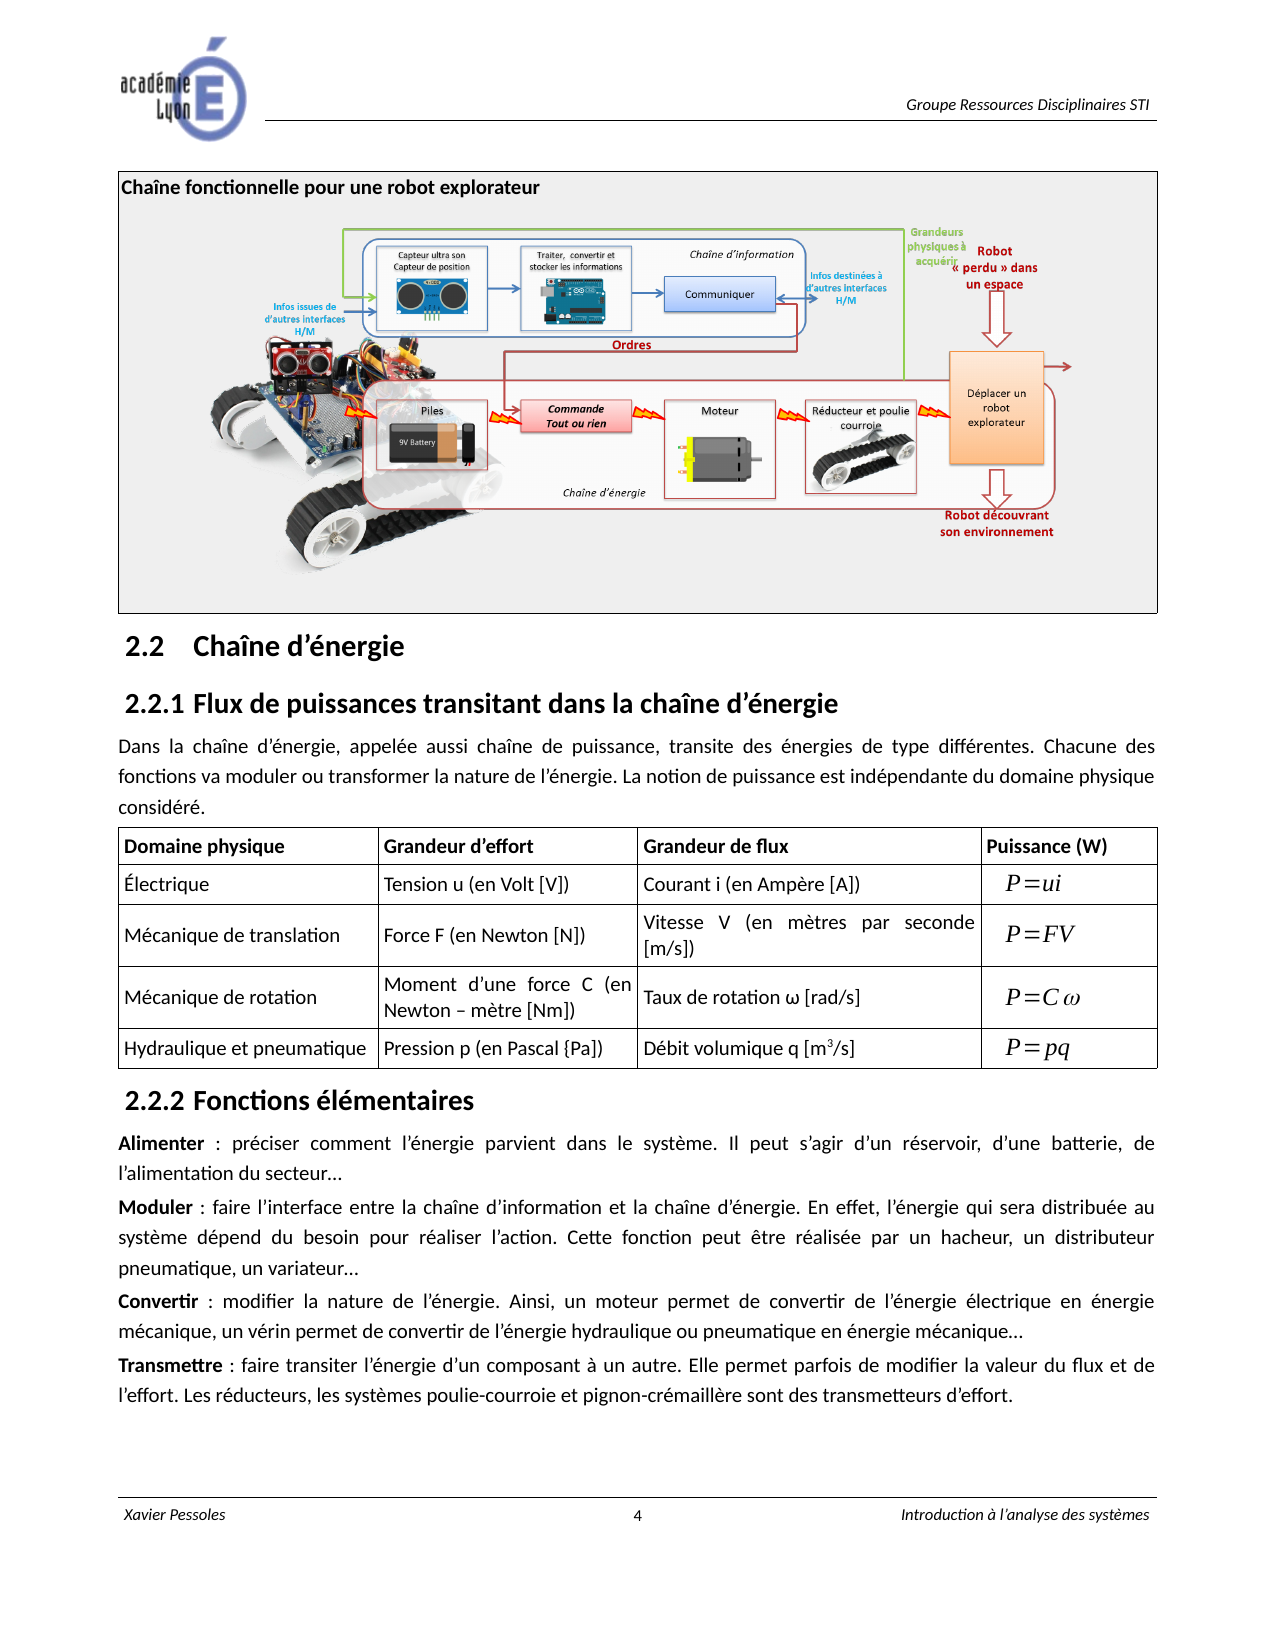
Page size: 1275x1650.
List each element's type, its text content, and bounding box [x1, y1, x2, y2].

table_cell Mécanique de translation [119, 905, 378, 966]
subtitle Fonctions élémentaires [118, 1082, 1157, 1118]
table_cell Taux de rotation ω [rad/s] [638, 967, 981, 1028]
table_header Domaine physique [119, 828, 378, 864]
table_header Grandeur d’effort [379, 828, 637, 864]
picture [194, 214, 1081, 580]
table_cell [982, 967, 1157, 1028]
table_cell [982, 905, 1157, 966]
subtitle Chaîne d’énergie [118, 627, 1157, 664]
table_cell Force F (en Newton [N]) [379, 905, 637, 966]
table_cell Débit volumique q [m3/s] [638, 1029, 981, 1067]
table_header Grandeur de flux [638, 828, 981, 864]
table_cell Pression p (en Pascal {Pa]) [379, 1029, 637, 1067]
text Convertir : modifier la nature de l’énergie. Ainsi, un moteur permet de convertir de l’énergie électrique en énergie mécanique, un vérin permet de convertir de l’énergie hydraulique ou pneumatique en énergie mécanique… [118, 1288, 1157, 1344]
subtitle Flux de puissances transitant dans la chaîne d’énergie [118, 685, 1157, 721]
table_cell Électrique [119, 865, 378, 903]
table_cell Hydraulique et pneumatique [119, 1029, 378, 1067]
table_cell Tension u (en Volt [V]) [379, 865, 637, 903]
text Moduler : faire l’interface entre la chaîne d’information et la chaîne d’énergie. En effet, l’énergie qui sera distribuée au système dépend du besoin pour réaliser l’action. Cette fonction peut être réalisée par un hacheur, un distributeur pneumatique, un variateur… [118, 1194, 1157, 1280]
table_header Puissance (W) [982, 828, 1157, 864]
table_cell Moment d’une force C (en Newton – mètre [Nm]) [379, 967, 637, 1028]
table_cell Courant i (en Ampère [A]) [638, 865, 981, 903]
table_cell Mécanique de rotation [119, 967, 378, 1028]
table_cell [982, 865, 1157, 903]
picture [121, 36, 247, 143]
text Transmettre : faire transiter l’énergie d’un composant à un autre. Elle permet parfois de modifier la valeur du flux et de l’effort. Les réducteurs, les systèmes poulie-courroie et pignon-crémaillère sont des transmetteurs d’effort. [118, 1352, 1157, 1408]
text Alimenter : préciser comment l’énergie parvient dans le système. Il peut s’agir d’un réservoir, d’une batterie, de l’alimentation du secteur… [118, 1130, 1157, 1186]
table_cell [982, 1029, 1157, 1067]
table_cell Vitesse V (en mètres par seconde [m/s]) [638, 905, 981, 966]
text Chaîne fonctionnelle pour une robot explorateur [119, 172, 1157, 199]
text Dans la chaîne d’énergie, appelée aussi chaîne de puissance, transite des énergies de type différentes. Chacune des fonctions va moduler ou transformer la nature de l’énergie. La notion de puissance est indépendante du domaine physique considéré. [118, 733, 1157, 819]
